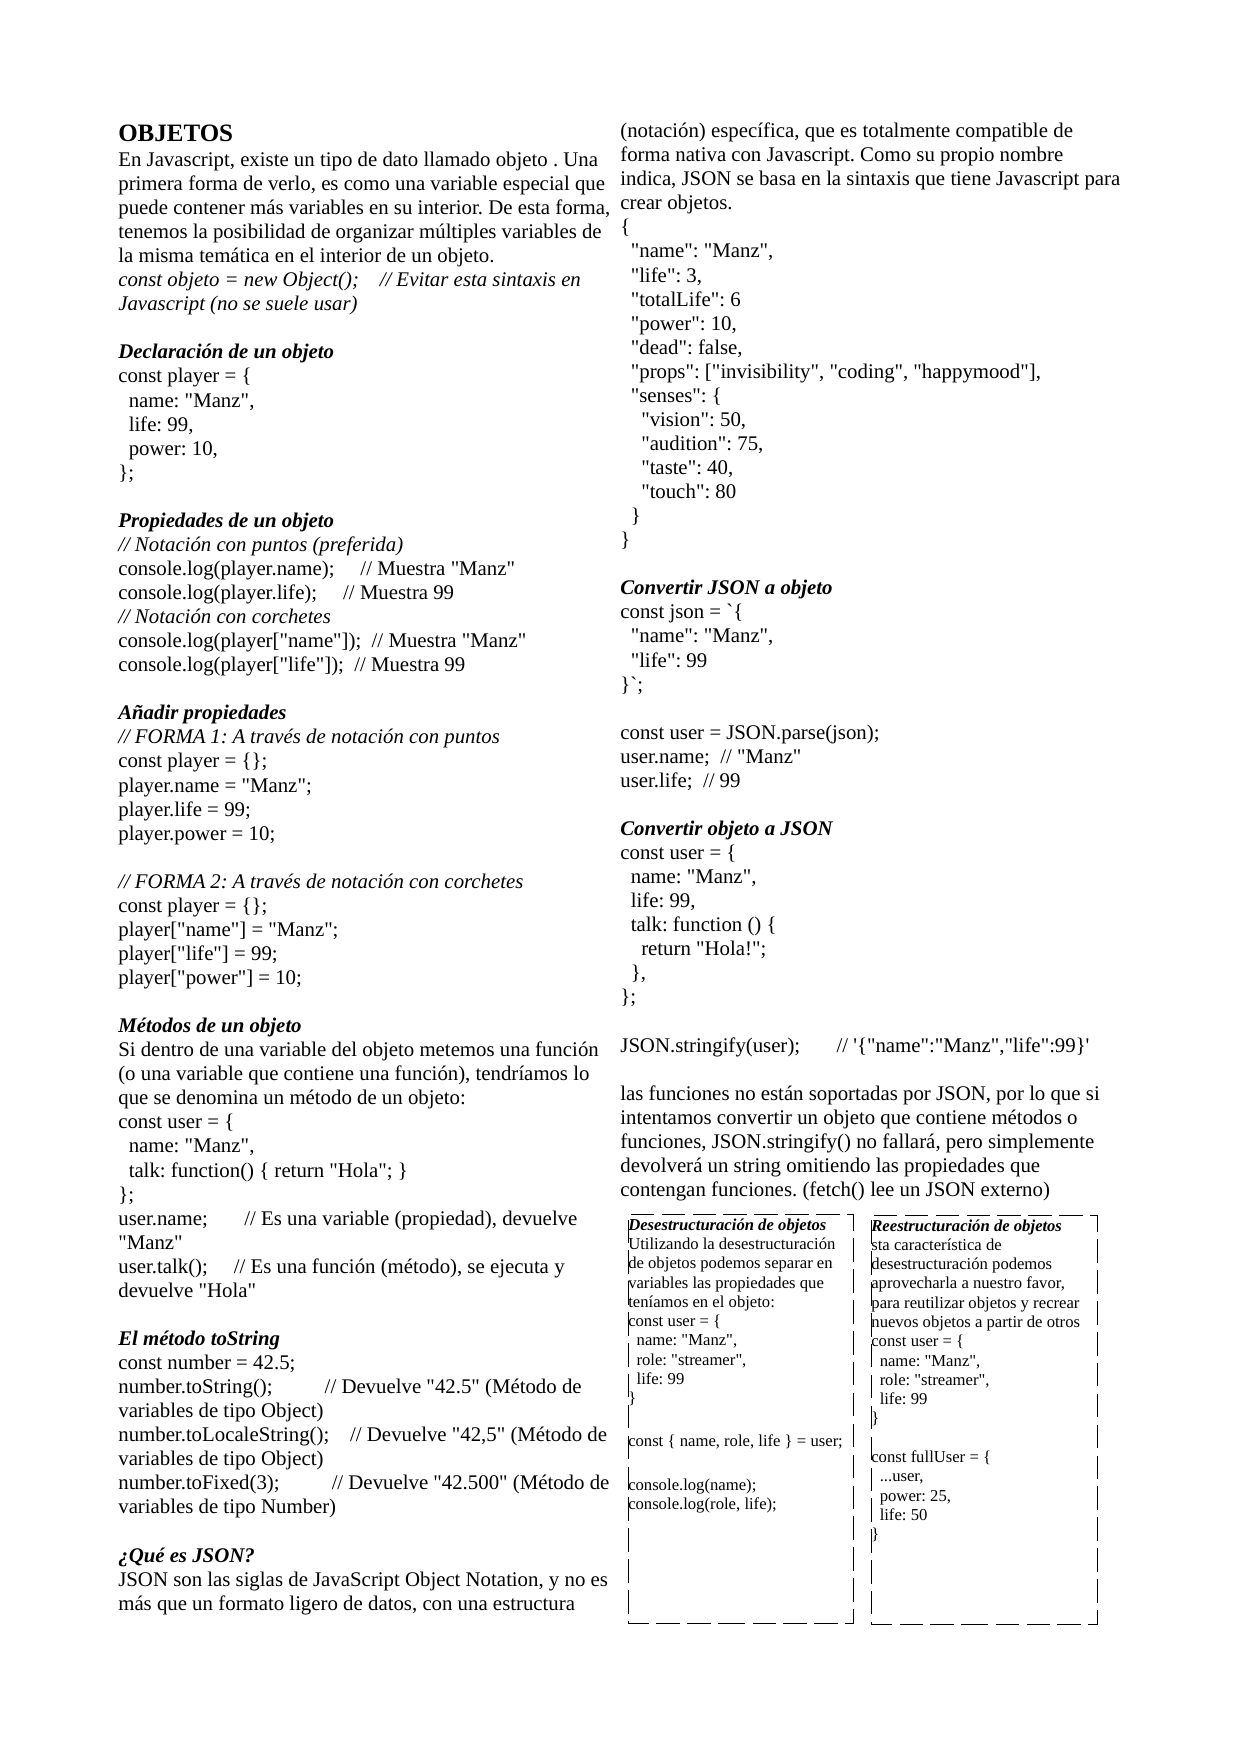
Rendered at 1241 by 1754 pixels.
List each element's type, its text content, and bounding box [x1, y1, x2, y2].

text user.name; // "Manz" [620, 744, 1122, 768]
text console.log(player["life"]); // Muestra 99 [118, 652, 620, 676]
text talk: function () { [620, 912, 1122, 936]
text Si dentro de una variable del objeto metemos una función (o una variable que contiene una función), tendríamos lo que se denomina un método de un objeto: [118, 1037, 620, 1109]
text console.log(player["name"]); // Muestra "Manz" [118, 628, 620, 652]
text name: "Manz", [118, 387, 620, 412]
text { [620, 214, 1122, 238]
text Añadir propiedades [118, 700, 620, 724]
text console.log(player.name); // Muestra "Manz" [118, 556, 620, 580]
text }; [620, 984, 1122, 1008]
text const number = 42.5; [118, 1350, 620, 1374]
text "dead": false, [620, 335, 1122, 359]
text player["life"] = 99; [118, 941, 620, 965]
text "power": 10, [620, 311, 1122, 335]
text "taste": 40, [620, 455, 1122, 479]
text Convertir JSON a objeto [620, 575, 1122, 599]
text "name": "Manz", [620, 238, 1122, 262]
text "props": ["invisibility", "coding", "happymood"], [620, 359, 1122, 383]
text console.log(player.life); // Muestra 99 [118, 580, 620, 604]
text number.toLocaleString(); // Devuelve "42,5" (Método de variables de tipo Object) [118, 1422, 620, 1470]
text Métodos de un objeto [118, 1013, 620, 1037]
text ¿Qué es JSON? [118, 1542, 620, 1567]
text Convertir objeto a JSON [620, 816, 1122, 840]
text }; [118, 1182, 620, 1206]
text player.life = 99; [118, 797, 620, 821]
text player["power"] = 10; [118, 965, 620, 989]
text const player = { [118, 363, 620, 387]
text const json = `{ [620, 599, 1122, 623]
text "audition": 75, [620, 431, 1122, 455]
text "touch": 80 [620, 479, 1122, 503]
text } [620, 503, 1122, 527]
text // Notación con corchetes [118, 604, 620, 628]
text power: 10, [118, 436, 620, 460]
text (notación) específica, que es totalmente compatible de forma nativa con Javascript. Como su propio nombre indica, JSON se basa en la sintaxis que tiene Javascript para crear objetos. [620, 118, 1122, 214]
text player.power = 10; [118, 821, 620, 845]
text number.toFixed(3); // Devuelve "42.500" (Método de variables de tipo Number) [118, 1470, 620, 1518]
text number.toString(); // Devuelve "42.5" (Método de variables de tipo Object) [118, 1374, 620, 1422]
text "name": "Manz", [620, 623, 1122, 647]
text "totalLife": 6 [620, 287, 1122, 311]
text player.name = "Manz"; [118, 772, 620, 797]
text user.name; // Es una variable (propiedad), devuelve "Manz" [118, 1206, 620, 1254]
text const user = { [620, 840, 1122, 864]
text // FORMA 2: A través de notación con corchetes [118, 869, 620, 893]
text El método toString [118, 1326, 620, 1350]
text // FORMA 1: A través de notación con puntos [118, 724, 620, 748]
text "vision": 50, [620, 407, 1122, 431]
text const objeto = new Object(); // Evitar esta sintaxis en Javascript (no se suele usar) [118, 267, 620, 315]
text return "Hola!"; [620, 936, 1122, 960]
text JSON.stringify(user); // '{"name":"Manz","life":99}' [620, 1032, 1122, 1057]
text const player = {}; [118, 893, 620, 917]
text player["name"] = "Manz"; [118, 917, 620, 941]
text Propiedades de un objeto [118, 508, 620, 532]
text name: "Manz", [118, 1133, 620, 1157]
text JSON son las siglas de JavaScript Object Notation, y no es más que un formato ligero de datos, con una estructura [118, 1567, 620, 1615]
text "senses": { [620, 383, 1122, 407]
text }; [118, 460, 620, 484]
text Declaración de un objeto [118, 339, 620, 363]
text }`; [620, 672, 1122, 696]
text const user = JSON.parse(json); [620, 720, 1122, 744]
text las funciones no están soportadas por JSON, por lo que si intentamos convertir un objeto que contiene métodos o funciones, JSON.stringify() no fallará, pero simplemente devolverá un string omitiendo las propiedades que contengan funciones. (fetch() lee un JSON externo) [620, 1081, 1122, 1201]
text const user = { [118, 1109, 620, 1133]
text "life": 3, [620, 262, 1122, 287]
text "life": 99 [620, 647, 1122, 672]
text user.talk(); // Es una función (método), se ejecuta y devuelve "Hola" [118, 1254, 620, 1302]
text En Javascript, existe un tipo de dato llamado objeto . Una primera forma de verlo, es como una variable especial que puede contener más variables en su interior. De esta forma, tenemos la posibilidad de organizar múltiples variables de la misma temática en el interior de un objeto. [118, 147, 620, 267]
text life: 99, [118, 412, 620, 436]
text talk: function() { return "Hola"; } [118, 1157, 620, 1182]
text } [620, 527, 1122, 551]
text user.life; // 99 [620, 768, 1122, 792]
text life: 99, [620, 888, 1122, 912]
text name: "Manz", [620, 864, 1122, 888]
text }, [620, 960, 1122, 984]
text // Notación con puntos (preferida) [118, 532, 620, 556]
text const player = {}; [118, 748, 620, 772]
text OBJETOS [118, 118, 620, 147]
